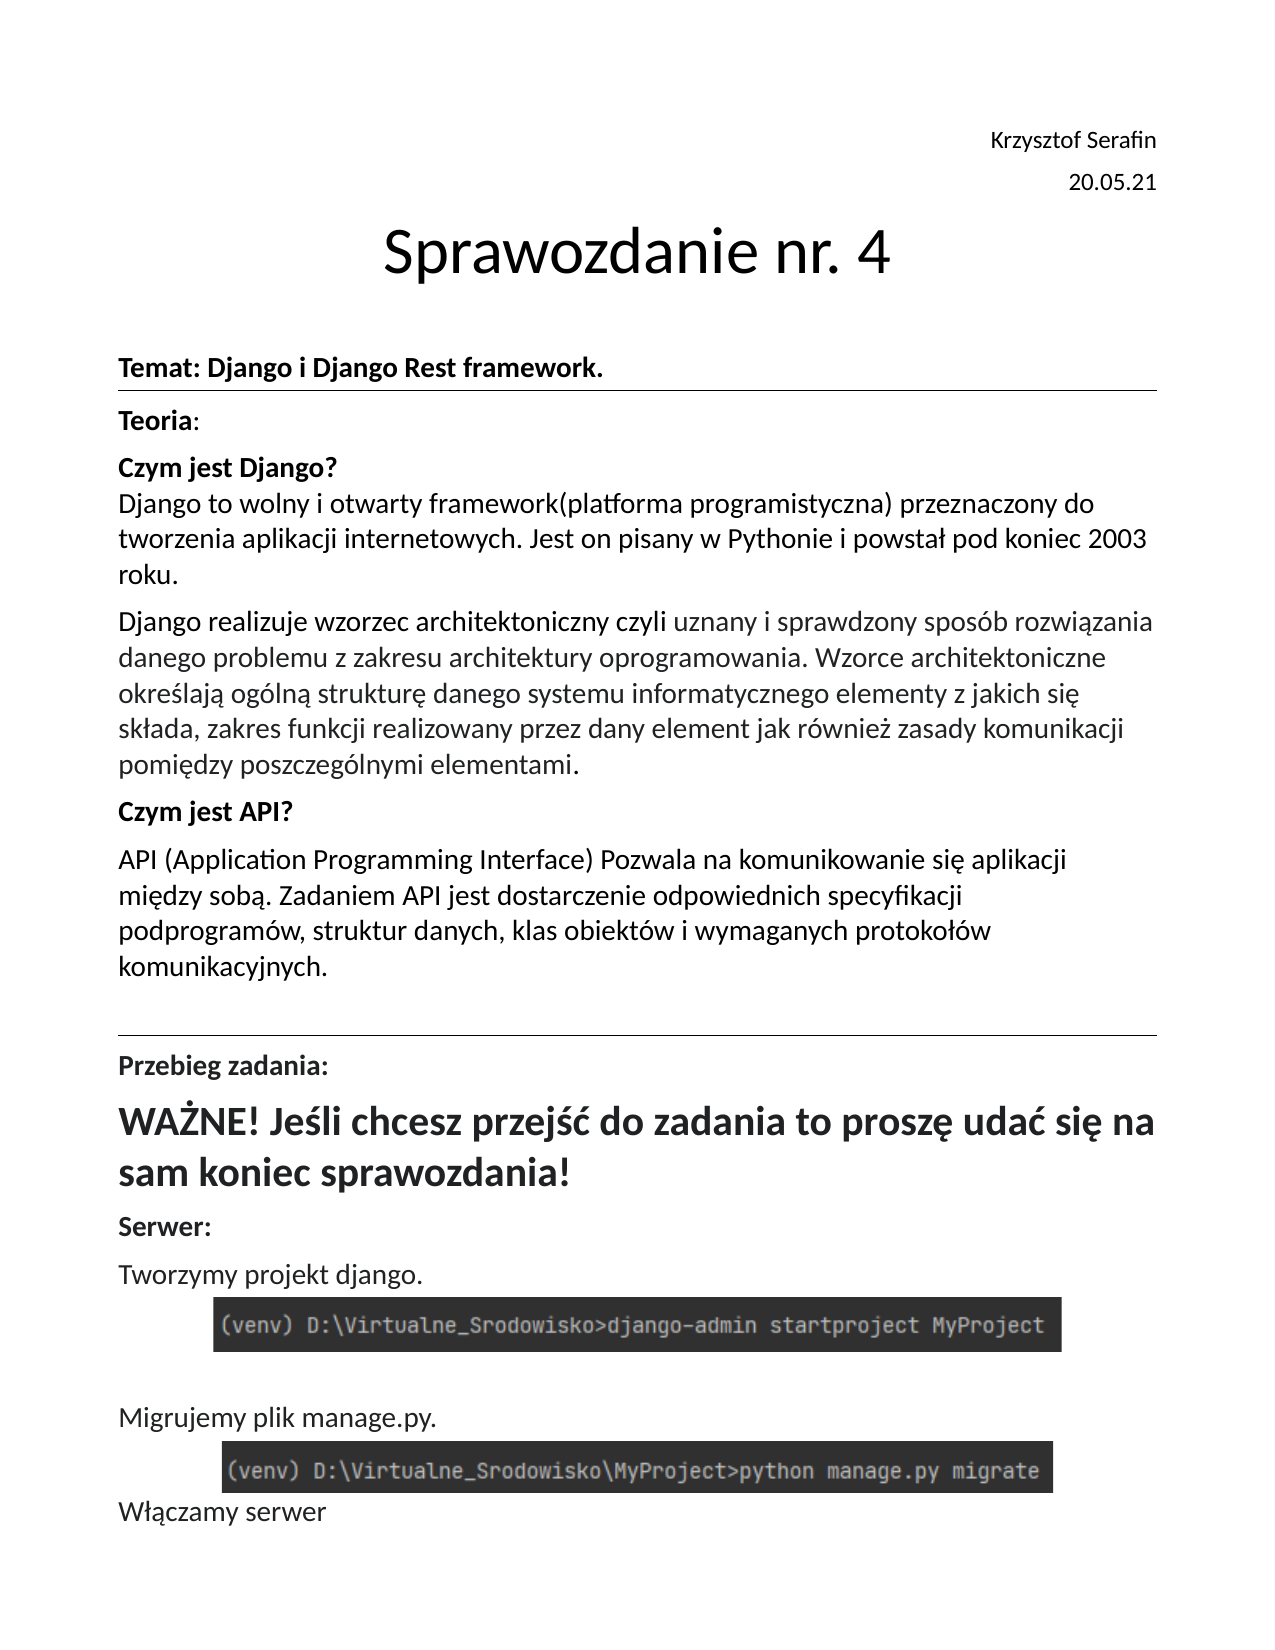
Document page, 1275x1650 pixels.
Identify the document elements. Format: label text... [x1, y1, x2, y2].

text Krzysztof Serafin [118, 124, 1157, 154]
text Migrujemy plik manage.py. [118, 1399, 1157, 1435]
text Temat: Django i Django Rest framework. [118, 349, 1157, 390]
text Czym jest API? [118, 793, 1157, 829]
text Włączamy serwer [118, 1447, 1157, 1528]
text Django realizuje wzorzec architektoniczny czyli uznany i sprawdzony sposób rozwiązania danego problemu z zakresu architektury oprogramowania. Wzorce architektoniczne określają ogólną strukturę danego systemu informatycznego elementy z jakich się składa, zakres funkcji realizowany przez dany element jak również zasady komunikacji pomiędzy poszczególnymi elementami. [118, 603, 1157, 782]
text Czym jest Django? Django to wolny i otwarty framework(platforma programistyczna) przeznaczony do tworzenia aplikacji internetowych. Jest on pisany w Pythonie i powstał pod koniec 2003 roku. [118, 449, 1157, 592]
text Sprawozdanie nr. 4 [118, 209, 1157, 290]
text 20.05.21 [118, 166, 1157, 197]
text Przebieg zadania: [118, 1047, 1157, 1083]
picture [213, 1297, 1062, 1352]
text Teoria: [118, 402, 1157, 437]
picture [221, 1441, 1054, 1493]
text Serwer: [118, 1208, 1157, 1244]
text API (Application Programming Interface) Pozwala na komunikowanie się aplikacji między sobą. Zadaniem API jest dostarczenie odpowiednich specyfikacji podprogramów, struktur danych, klas obiektów i wymaganych protokołów komunikacyjnych. [118, 841, 1157, 983]
text WAŻNE! Jeśli chcesz przejść do zadania to proszę udać się na sam koniec sprawozdania! [118, 1095, 1157, 1196]
text Tworzymy projekt django. [118, 1256, 1157, 1291]
